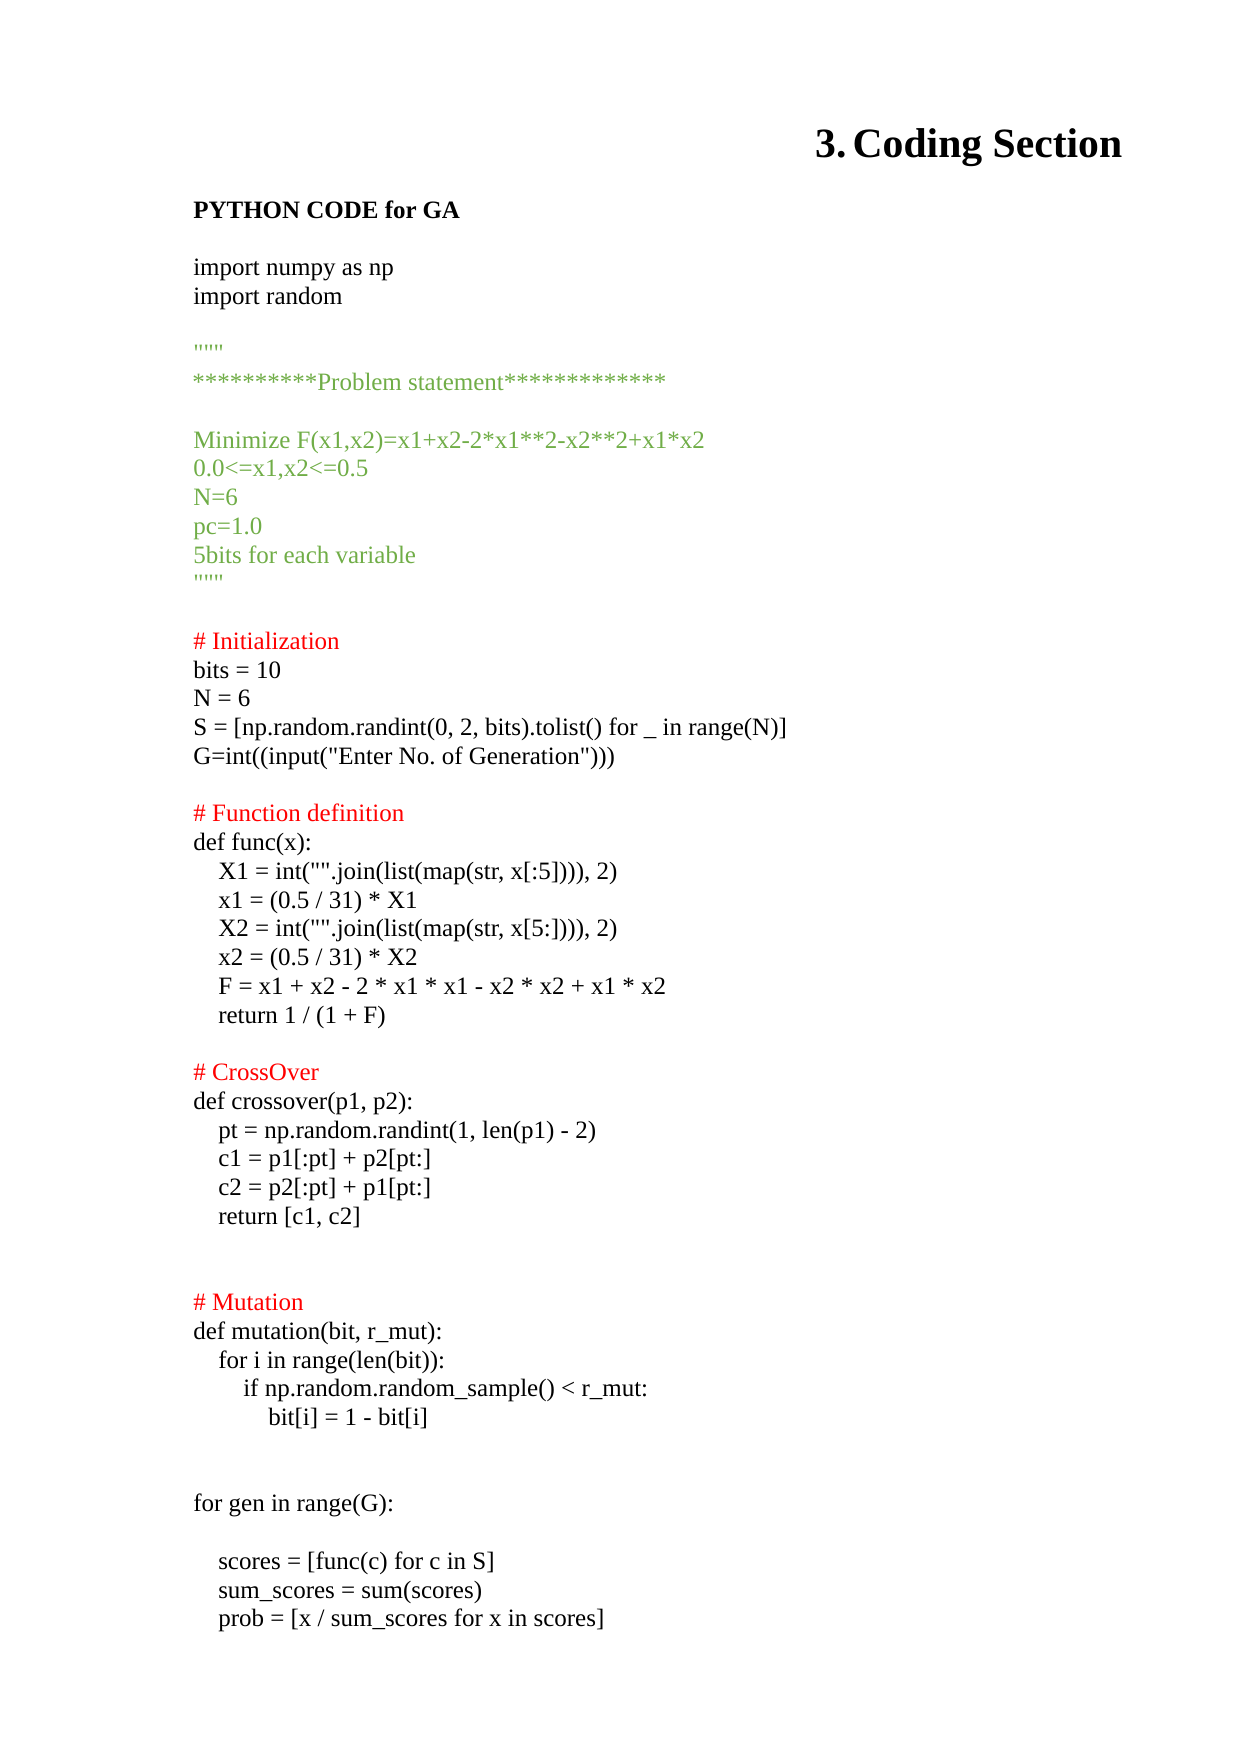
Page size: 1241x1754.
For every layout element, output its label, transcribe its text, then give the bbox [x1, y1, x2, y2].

text pt = np.random.randint(1, len(p1) - 2) [193, 1115, 1122, 1143]
text PYTHON CODE for GA [193, 195, 1122, 223]
text bit[i] = 1 - bit[i] [193, 1402, 1122, 1431]
text for i in range(len(bit)): [193, 1345, 1122, 1373]
text # Initialization [193, 626, 1122, 655]
text """ [193, 338, 1122, 367]
text **********Problem statement************* [118, 367, 1122, 396]
text def crossover(p1, p2): [193, 1086, 1122, 1115]
text scores = [func(c) for c in S] [193, 1546, 1122, 1575]
text X2 = int("".join(list(map(str, x[5:]))), 2) [193, 913, 1122, 942]
text sum_scores = sum(scores) [193, 1575, 1122, 1603]
text 0.0<=x1,x2<=0.5 [193, 453, 1122, 482]
text import numpy as np [193, 252, 1122, 281]
text prob = [x / sum_scores for x in scores] [193, 1603, 1122, 1632]
text x1 = (0.5 / 31) * X1 [193, 885, 1122, 913]
text def func(x): [193, 827, 1122, 856]
text import random [193, 281, 1122, 310]
text c2 = p2[:pt] + p1[pt:] [193, 1172, 1122, 1201]
text # Function definition [193, 798, 1122, 827]
text for gen in range(G): [193, 1488, 1122, 1517]
text x2 = (0.5 / 31) * X2 [193, 942, 1122, 971]
text c1 = p1[:pt] + p2[pt:] [193, 1143, 1122, 1172]
text X1 = int("".join(list(map(str, x[:5]))), 2) [193, 856, 1122, 885]
text if np.random.random_sample() < r_mut: [193, 1373, 1122, 1402]
text S = [np.random.randint(0, 2, bits).tolist() for _ in range(N)] [193, 712, 1122, 741]
text N=6 [193, 482, 1122, 511]
text def mutation(bit, r_mut): [193, 1316, 1122, 1345]
text Minimize F(x1,x2)=x1+x2-2*x1**2-x2**2+x1*x2 [193, 425, 1122, 453]
text N = 6 [193, 683, 1122, 712]
text F = x1 + x2 - 2 * x1 * x1 - x2 * x2 + x1 * x2 [193, 971, 1122, 1000]
text # CrossOver [193, 1057, 1122, 1086]
text G=int((input("Enter No. of Generation"))) [193, 741, 1122, 770]
text bits = 10 [193, 655, 1122, 683]
text return 1 / (1 + F) [193, 1000, 1122, 1028]
list Coding Section [156, 118, 1122, 166]
text # Mutation [193, 1287, 1122, 1316]
text pc=1.0 [193, 511, 1122, 540]
text """ [193, 568, 1122, 597]
text return [c1, c2] [193, 1201, 1122, 1230]
text 5bits for each variable [193, 540, 1122, 568]
